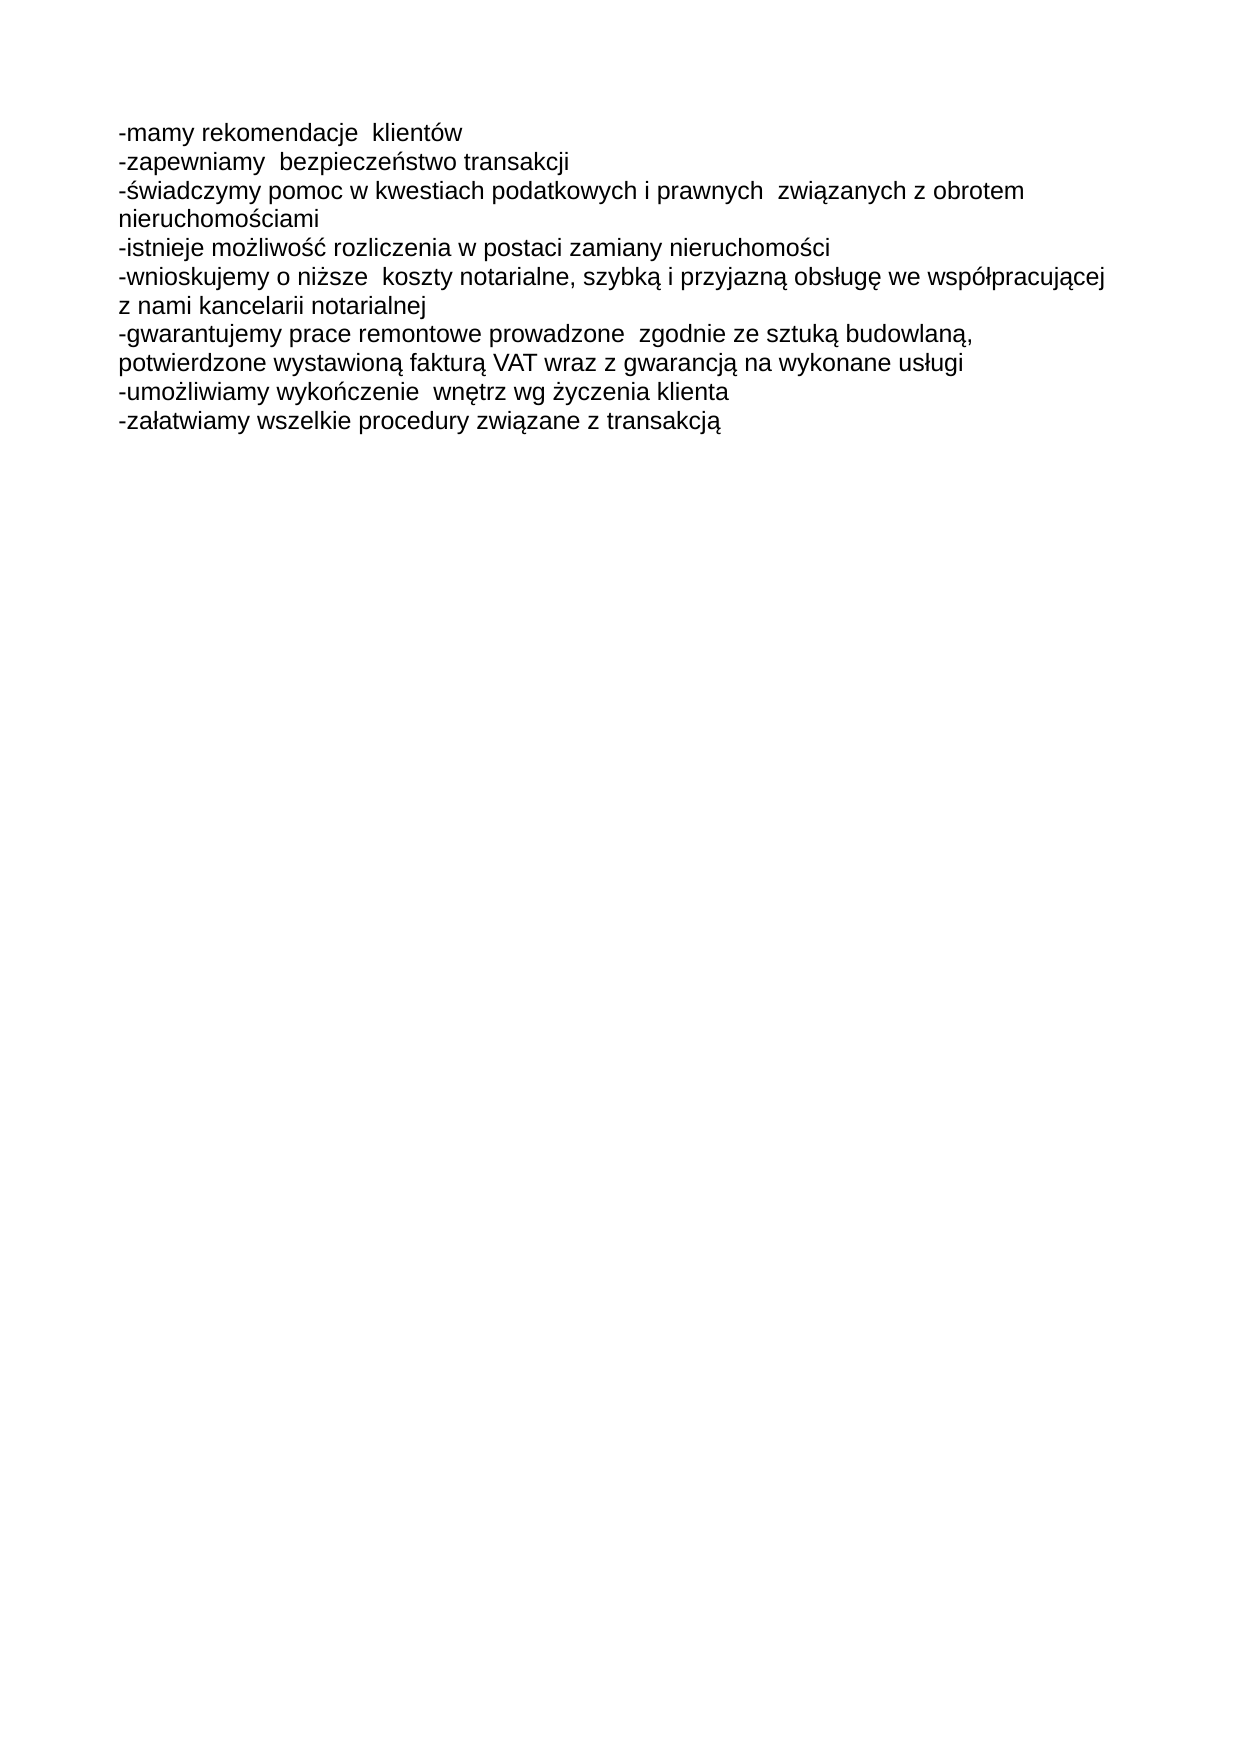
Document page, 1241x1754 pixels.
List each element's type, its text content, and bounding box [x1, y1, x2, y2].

text -umożliwiamy wykończenie wnętrz wg życzenia klienta [118, 377, 1122, 406]
text -zapewniamy bezpieczeństwo transakcji [118, 147, 1122, 176]
text -świadczymy pomoc w kwestiach podatkowych i prawnych związanych z obrotem nieruchomościami [118, 176, 1122, 233]
text -mamy rekomendacje klientów [118, 118, 1122, 147]
text -załatwiamy wszelkie procedury związane z transakcją [118, 406, 1122, 434]
text -wnioskujemy o niższe koszty notarialne, szybką i przyjazną obsługę we współpracującej z nami kancelarii notarialnej [118, 262, 1122, 319]
text -istnieje możliwość rozliczenia w postaci zamiany nieruchomości [118, 233, 1122, 262]
text -gwarantujemy prace remontowe prowadzone zgodnie ze sztuką budowlaną, potwierdzone wystawioną fakturą VAT wraz z gwarancją na wykonane usługi [118, 319, 1122, 377]
